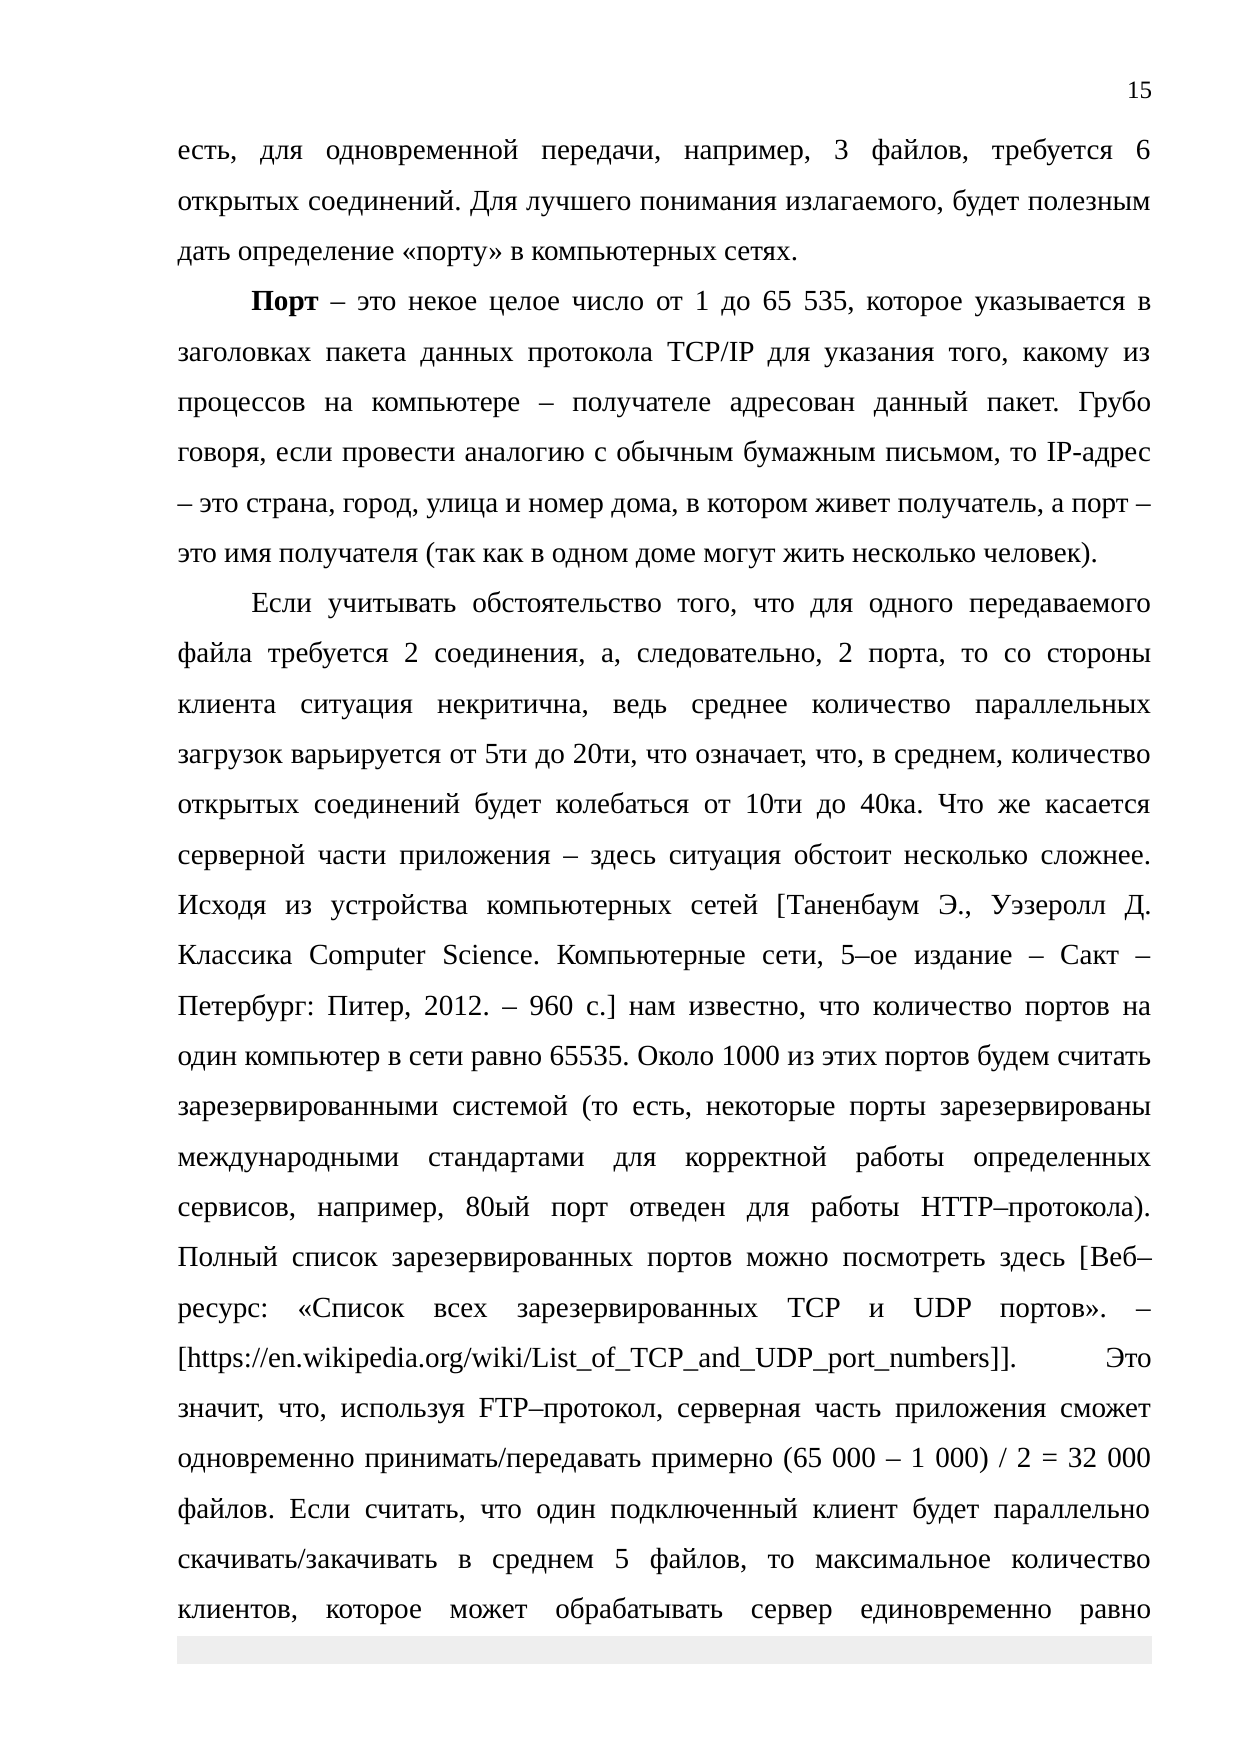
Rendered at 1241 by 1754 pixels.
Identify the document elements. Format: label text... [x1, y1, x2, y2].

text Если учитывать обстоятельство того, что для одного передаваемого файла требуется 2 соединения, а, следовательно, 2 порта, то со стороны клиента ситуация некритична, ведь среднее количество параллельных загрузок варьируется от 5ти до 20ти, что означает, что, в среднем, количество открытых соединений будет колебаться от 10ти до 40ка. Что же касается серверной части приложения – здесь ситуация обстоит несколько сложнее. Исходя из устройства компьютерных сетей [5] нам известно, что количество портов на один компьютер в сети равно 65535. Около 1000 из этих портов будем считать зарезервированными системой (то есть, некоторые порты зарезервированы международными стандартами для корректной работы определенных сервисов, например, 80ый порт отведен для работы HTTP–протокола). Полный список зарезервированных портов можно посмотреть здесь [12]. Это значит, что, используя FTP–протокол, серверная часть приложения сможет одновременно принимать/передавать примерно (65 000 – 1 000) / 2 = 32 000 файлов. Если считать, что один подключенный клиент будет параллельно скачивать/закачивать в среднем 5 файлов, то максимальное количество клиентов, которое может обрабатывать сервер единовременно равно примерно 32 000 / 5 = 6 400 пользователей. На первый взгляд, это обстоятельство может показаться сильно ограничивающим серверную сторону программы, однако, давайте проведем простой расчет. Допустим, скорость Интернет соединения у компьютера (хоста), на котором работает серверная часть программы равна 1 Гбит/сек = 1024 Мбит/сек = 1 048 576 Кбит/сек = 1 073 741 824 бит/сек = 134 217 728 Байт/сек = 131 072 Кбайт/сек = 128 Мегабайт/сек. При максимальной загрузке сервер сможет отдавать/принимать файлы со скоростью 131 072 / 32 000 = 4.096 Кбайт/сек = 4.096 / 1024 Мегабайт/сек = 0.004 Мегабайт/сек. Файл, размером всего 2 Гигабайта будет передаваться с такой скоростью 142.2 часа, а это примерно 6 суток. Для сервера, в рассматриваемом примере, выделен достаточно широкий на сегодняшний день канал связи (по условию 1 Гбит/сек), но даже при такой ширине канала поддержка сервером более чем 32 000 одновременно передаваемых или принимаемых файлов просто нерациональна, поэтому подход к реализации клиент–серверного приложения с использованием протокола FTP является более чем оправданным. [177, 585, 1152, 1625]
text Порт – это некое целое число от 1 до 65 535, которое указывается в заголовках пакета данных протокола TCP/IP для указания того, какому из процессов на компьютере – получателе адресован данный пакет. Грубо говоря, если провести аналогию с обычным бумажным письмом, то IP-адрес – это страна, город, улица и номер дома, в котором живет получатель, а порт – это имя получателя (так как в одном доме могут жить несколько человек). [177, 283, 1152, 568]
text есть, для одновременной передачи, например, 3 файлов, требуется 6 открытых соединений. Для лучшего понимания излагаемого, будет полезным дать определение «порту» в компьютерных сетях. [177, 132, 1152, 267]
